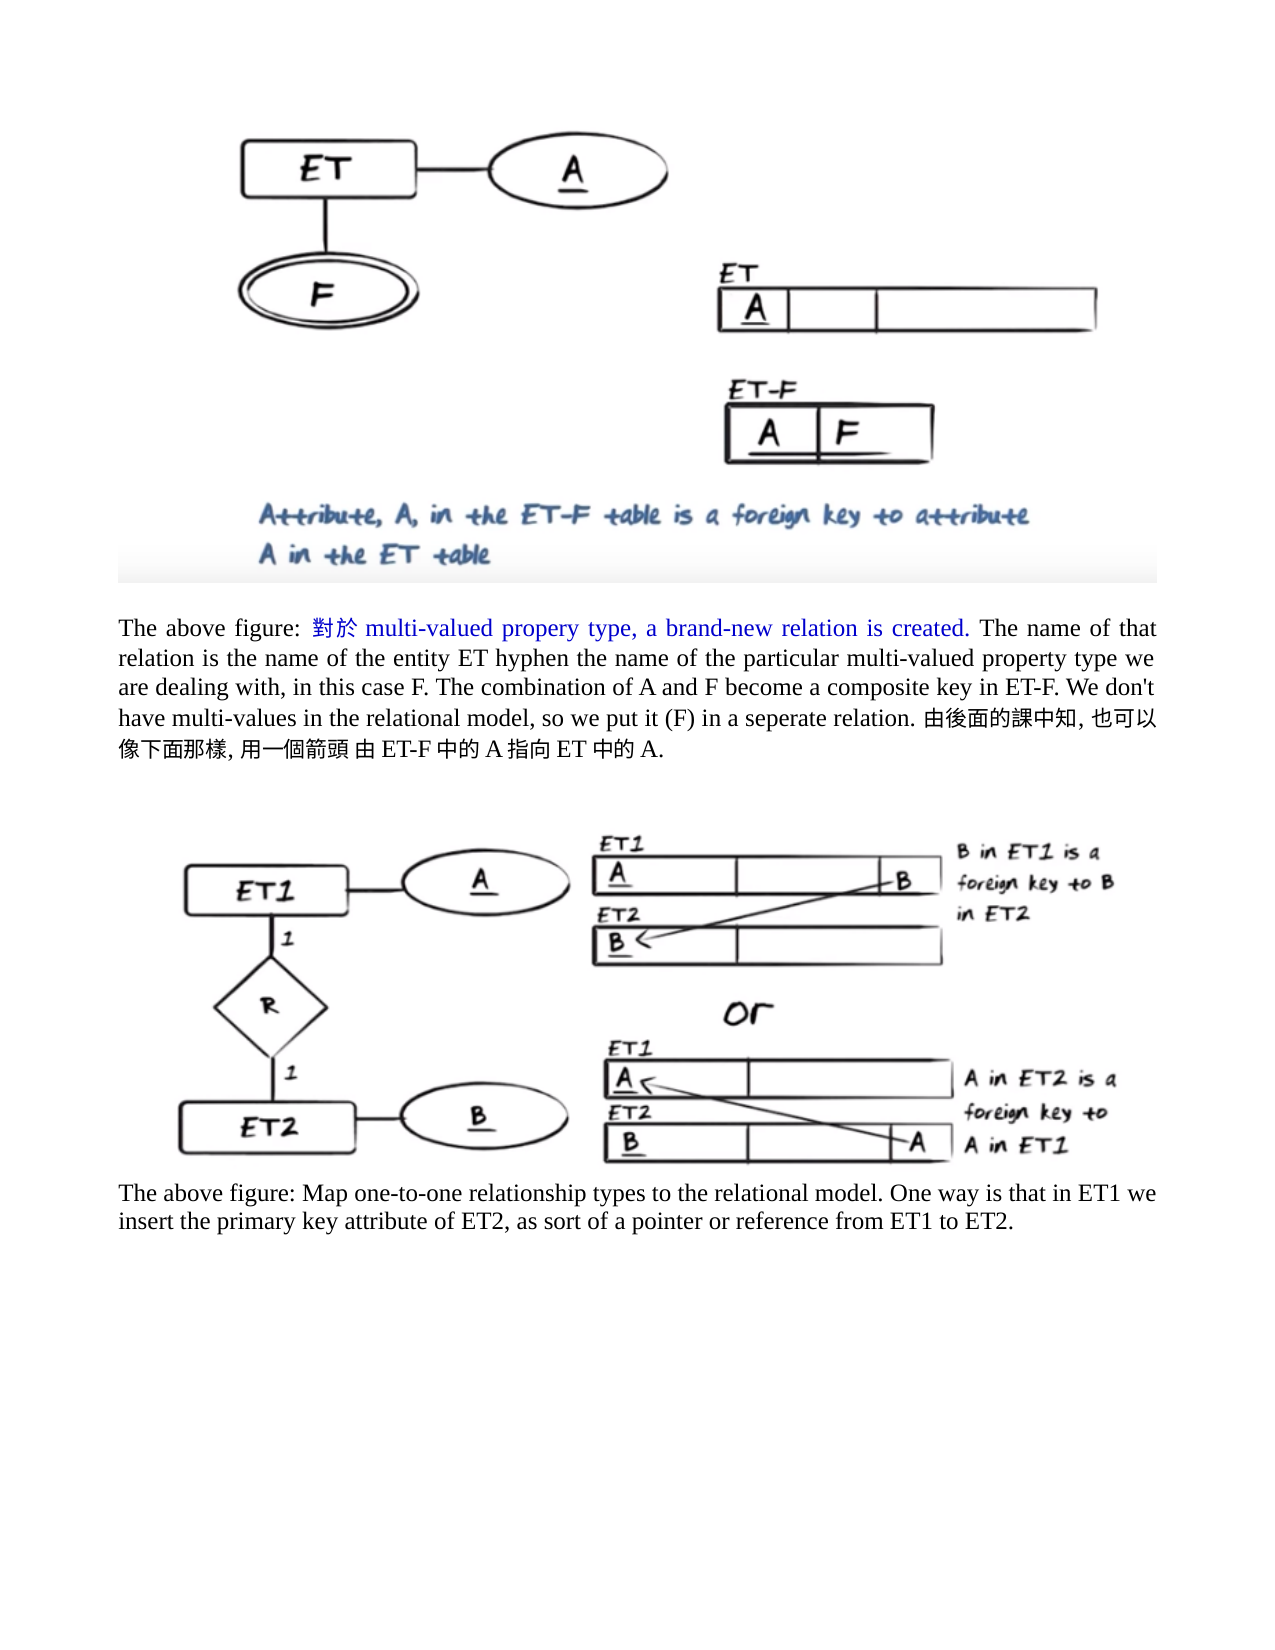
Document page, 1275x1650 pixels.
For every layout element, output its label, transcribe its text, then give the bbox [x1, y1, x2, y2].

picture [118, 821, 1157, 1178]
picture [118, 118, 1157, 583]
text The above figure: Map one-to-one relationship types to the relational model. One way is that in ET1 we insert the primary key attribute of ET2, as sort of a pointer or reference from ET1 to ET2. [118, 1178, 1157, 1235]
text The above figure: 對於multi-valued propery type, a brand-new relation is created. The name of that relation is the name of the entity ET hyphen the name of the particular multi-valued property type we are dealing with, in this case F. The combination of A and F become a composite key in ET-F. We don't have multi-values in the relational model, so we put it (F) in a seperate relation. 由後面的課中知, 也可以像下面那樣, 用一個箭頭 由 ET-F中的A 指向 ET中的A. [118, 611, 1157, 764]
